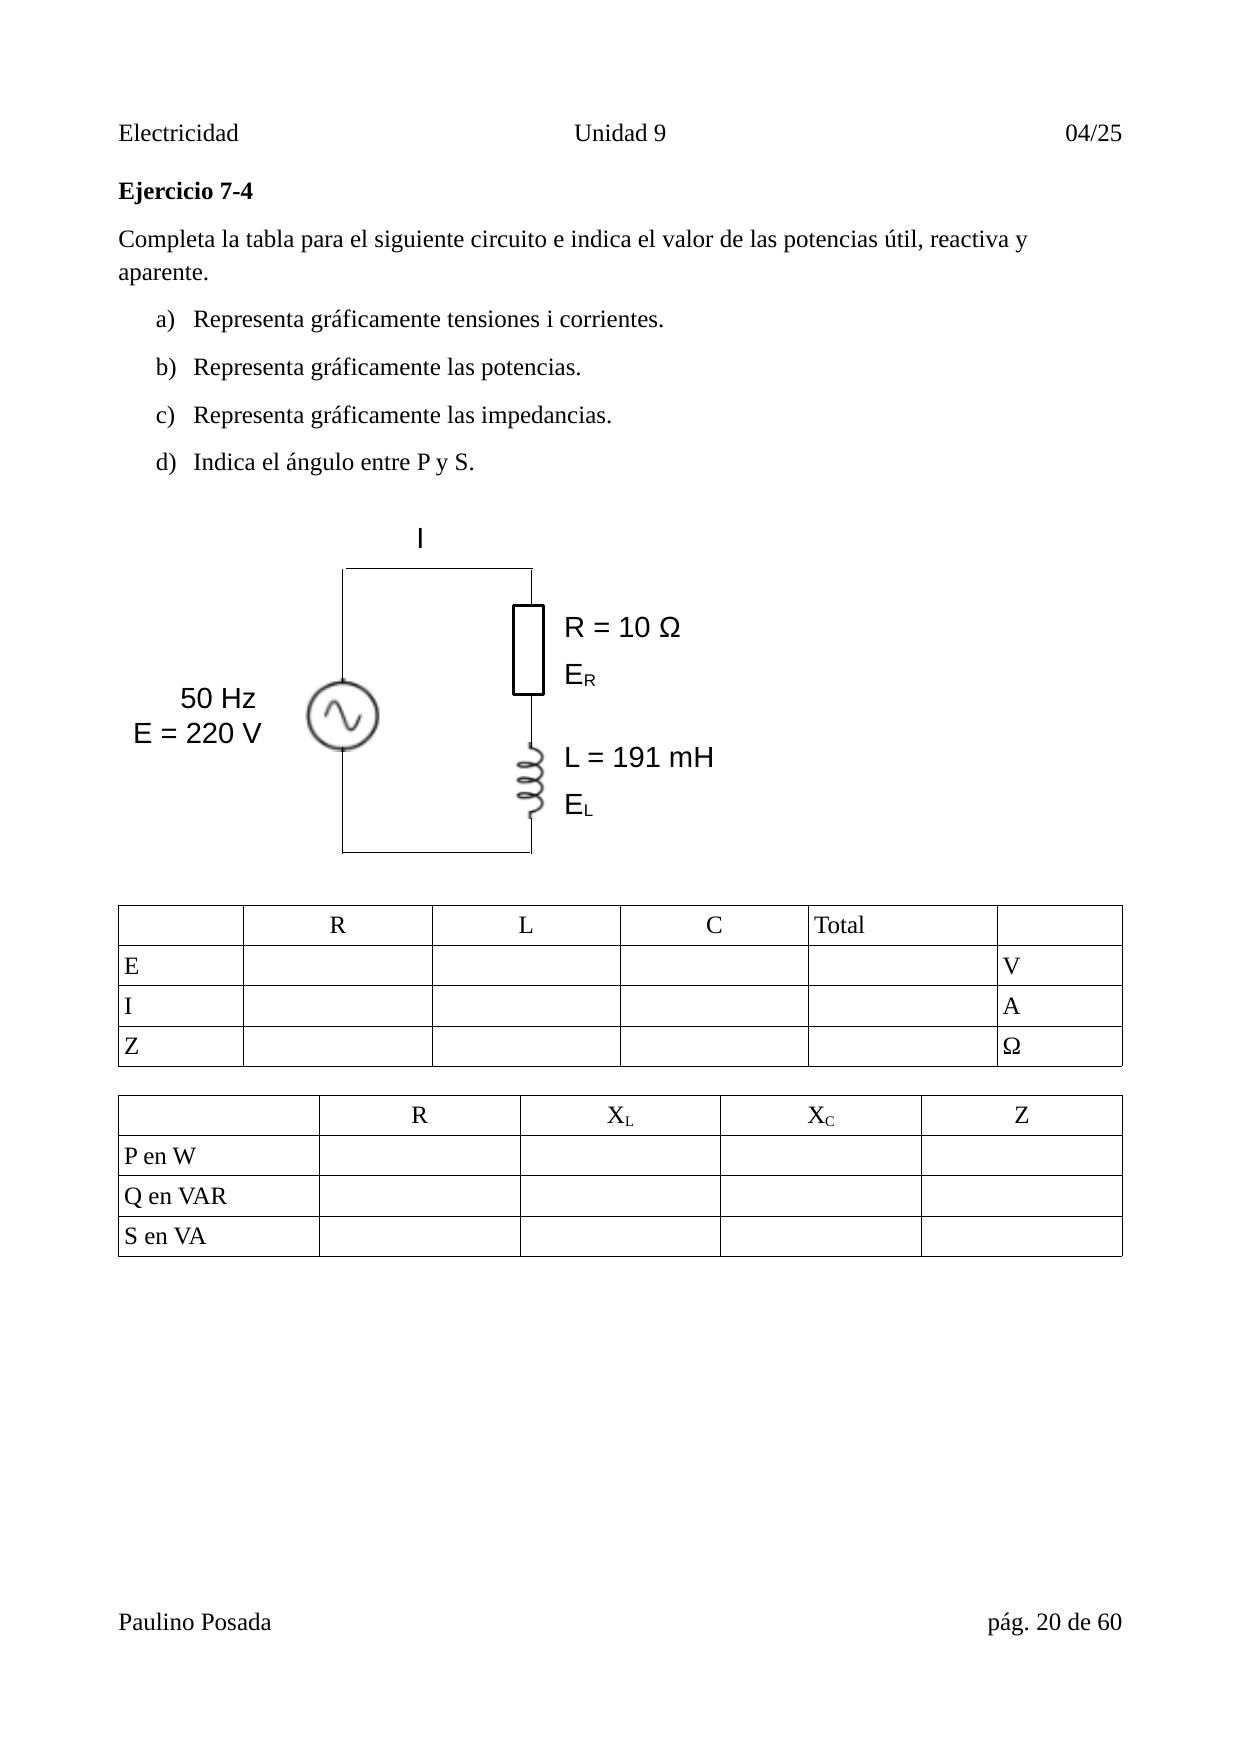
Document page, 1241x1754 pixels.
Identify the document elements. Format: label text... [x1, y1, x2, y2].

list Indica el ángulo entre P y S. [156, 447, 1122, 476]
table_cell [809, 946, 997, 985]
table_cell [320, 1136, 520, 1175]
table_header Total [809, 906, 997, 945]
table_cell Q en VAR [119, 1176, 319, 1216]
table_cell Ω [998, 1027, 1122, 1066]
table_cell [521, 1176, 720, 1216]
table_cell E [119, 946, 243, 985]
table_cell [621, 946, 808, 985]
table_cell [922, 1217, 1122, 1256]
table_cell [721, 1217, 921, 1256]
table_cell [809, 1027, 997, 1066]
table_header L [433, 906, 620, 945]
table_cell [320, 1176, 520, 1216]
table_cell [721, 1176, 921, 1216]
text Completa la tabla para el siguiente circuito e indica el valor de las potencias útil, reactiva y aparente. [118, 224, 1122, 286]
table_header Z [922, 1096, 1122, 1135]
table_cell V [998, 946, 1122, 985]
picture [509, 742, 547, 819]
table_cell [244, 986, 432, 1026]
table_cell P en W [119, 1136, 319, 1175]
table_cell [922, 1136, 1122, 1175]
table_cell [922, 1176, 1122, 1216]
table_cell A [998, 986, 1122, 1026]
table_cell [320, 1217, 520, 1256]
list Representa gráficamente las potencias. [156, 352, 1122, 381]
table_header [119, 1096, 319, 1135]
table_header XC [721, 1096, 921, 1135]
table_cell [244, 1027, 432, 1066]
table_header R [320, 1096, 520, 1135]
table_cell [433, 986, 620, 1026]
table_cell [433, 946, 620, 985]
table_cell [244, 946, 432, 985]
table_header [119, 906, 243, 945]
table_cell [433, 1027, 620, 1066]
table_header C [621, 906, 808, 945]
picture [304, 678, 382, 752]
list Representa gráficamente las impedancias. [156, 400, 1122, 428]
list Representa gráficamente tensiones i corrientes. [156, 304, 1122, 333]
text Ejercicio 7-4 [118, 176, 1122, 205]
table_cell [621, 986, 808, 1026]
table_cell [809, 986, 997, 1026]
table_cell S en VA [119, 1217, 319, 1256]
table_header [998, 906, 1122, 945]
table_cell [521, 1136, 720, 1175]
table_cell I [119, 986, 243, 1026]
table_header R [244, 906, 432, 945]
table_cell [721, 1136, 921, 1175]
table_cell [621, 1027, 808, 1066]
table_cell [521, 1217, 720, 1256]
table_header XL [521, 1096, 720, 1135]
table_cell Z [119, 1027, 243, 1066]
